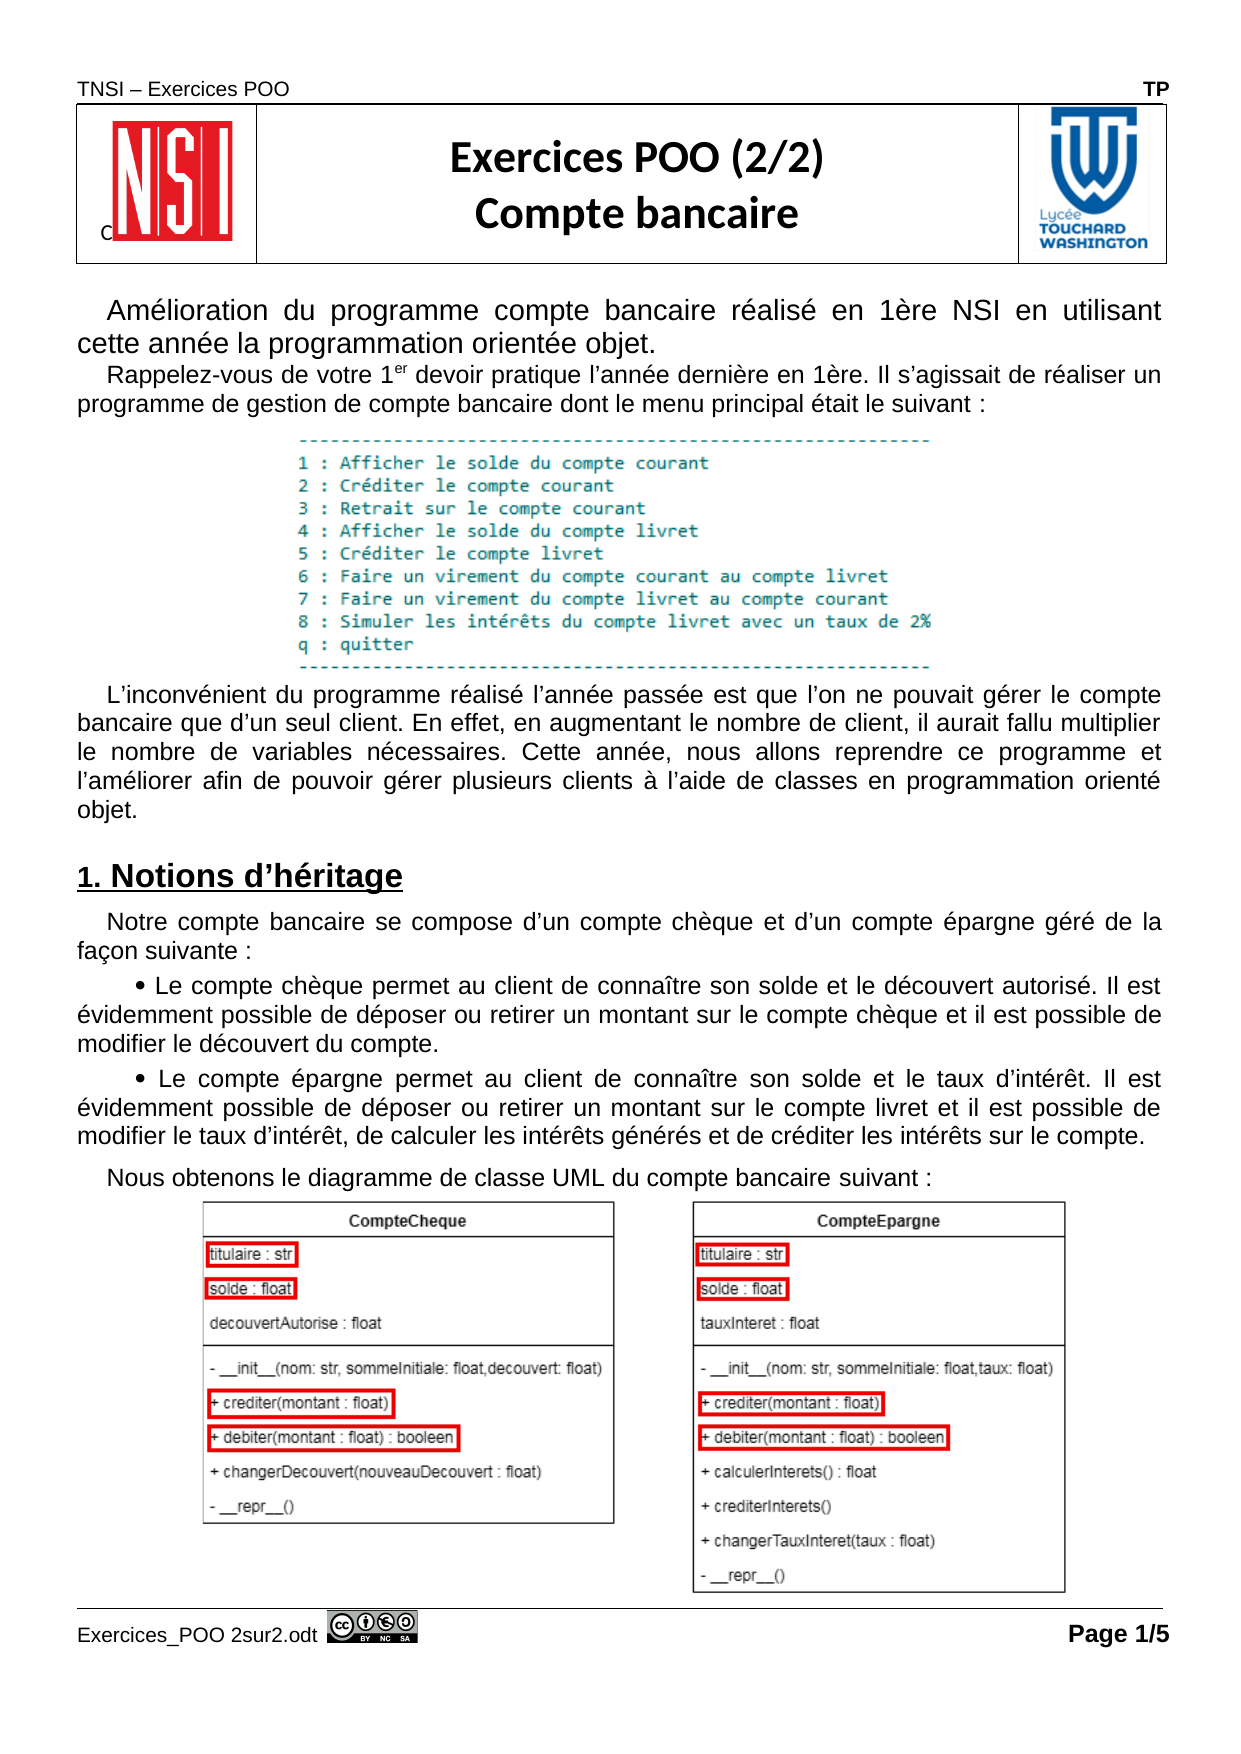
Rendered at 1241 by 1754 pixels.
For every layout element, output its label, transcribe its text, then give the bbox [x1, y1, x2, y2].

text Nous obtenons le diagramme de classe UML du compte bancaire suivant : [77, 1162, 1163, 1191]
table_header C [77, 105, 256, 263]
text Amélioration du programme compte bancaire réalisé en 1ère NSI en utilisant cette année la programmation orientée objet. [77, 293, 1163, 360]
picture [202, 1195, 1070, 1597]
picture [1033, 105, 1152, 253]
text Rappelez-vous de votre 1er devoir pratique l’année dernière en 1ère. Il s’agissait de réaliser un programme de gestion de compte bancaire dont le menu principal était le suivant : [77, 360, 1163, 418]
list Le compte chèque permet au client de connaître son solde et le découvert autorisé. Il est évidemment possible de déposer ou retirer un montant sur le compte chèque et il est possible de modifier le découvert du compte. [77, 971, 1163, 1057]
picture [327, 1610, 418, 1643]
list Notions d’héritage [77, 856, 1163, 895]
table_header [1019, 105, 1166, 263]
text L’inconvénient du programme réalisé l’année passée est que l’on ne pouvait gérer le compte bancaire que d’un seul client. En effet, en augmentant le nombre de client, il aurait fallu multiplier le nombre de variables nécessaires. Cette année, nous allons reprendre ce programme et l’améliorer afin de pouvoir gérer plusieurs clients à l’aide de classes en programmation orienté objet. [77, 679, 1163, 823]
table_header Exercices POO (2/2) Compte bancaire [257, 105, 1018, 263]
text Notre compte bancaire se compose d’un compte chèque et d’un compte épargne géré de la façon suivante : [77, 907, 1163, 965]
picture [295, 430, 949, 676]
list Le compte épargne permet au client de connaître son solde et le taux d’intérêt. Il est évidemment possible de déposer ou retirer un montant sur le compte livret et il est possible de modifier le taux d’intérêt, de calculer les intérêts générés et de créditer les intérêts sur le compte. [77, 1064, 1163, 1150]
